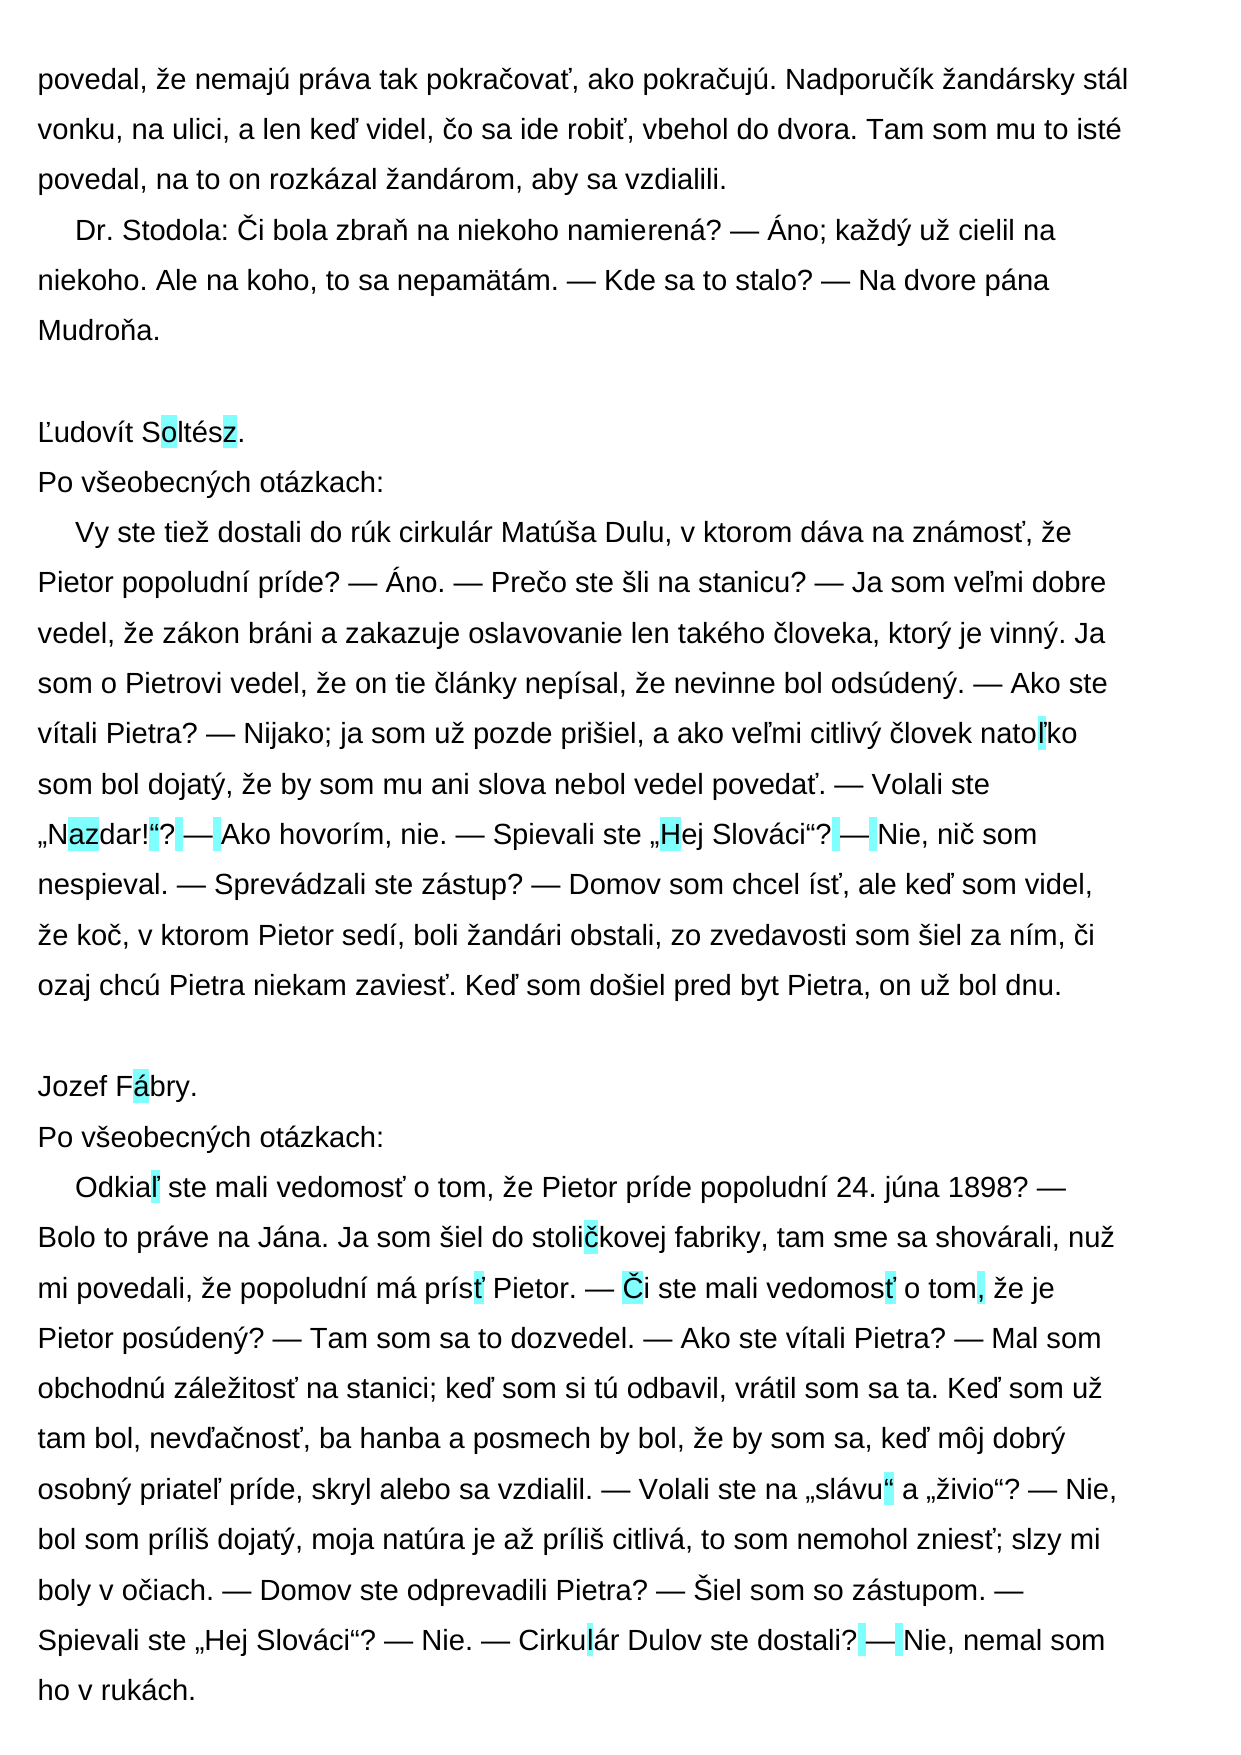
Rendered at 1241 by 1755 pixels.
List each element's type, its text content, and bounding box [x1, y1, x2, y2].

text Vy ste tiež dostali do rúk cirkulár Matúša Dulu, v ktorom dáva na známosť, že Pietor popoludní príde? — Áno. — Prečo ste šli na stanicu? — Ja som veľmi dobre vedel, že zákon bráni a zakazuje osla­vovanie len takého človeka, ktorý je vinný. Ja som o Pietrovi vedel, že on tie články nepísal, že nevinne bol odsúdený. — Ako ste vítali Pietra? — Nijako; ja som už pozde prišiel, a ako veľmi citlivý človek natoľko som bol dojatý, že by som mu ani slova ne­bol vedel povedať. — Volali ste „Nazdar!“? — Ako hovorím, nie. — Spievali ste „Hej Slováci“? — Nie, nič som nespieval. — Sprevádzali ste zástup? — Domov som chcel ísť, ale keď som videl, že koč, v ktorom Pietor sedí, boli žandári obstali, zo zvedavosti som šiel za ním, či ozaj chcú Pietra niekam zaviesť. Keď som došiel pred byt Pietra, on už bol dnu. [37, 515, 1130, 1002]
text Odkiaľ ste mali vedomosť o tom, že Pietor príde popoludní 24. júna 1898? — Bolo to práve na Jána. Ja som šiel do stoličkovej fabriky, tam sme sa shovárali, nuž mi povedali, že popoludní má prísť Pietor. — Či ste mali vedomosť o tom, že je Pietor posú­dený? — Tam som sa to dozvedel. — Ako ste vítali Pietra? — Mal som obchodnú záležitosť na stanici; keď som si tú odbavil, vrátil som sa ta. Keď som už tam bol, nevďačnosť, ba hanba a posmech by bol, že by som sa, keď môj dobrý osobný priateľ príde, skryl alebo sa vzdialil. — Volali ste na „slávu“ a „živio“? — Nie, bol som príliš dojatý, moja natúra je až príliš citlivá, to som nemohol zniesť; slzy mi boly v očiach. — Domov ste odprevadili Pietra? — Šiel som so zástupom. — Spievali ste „Hej Slováci“? — Nie. — Cirkulár Dulov ste dostali? — Nie, nemal som ho v rukách. [37, 1170, 1130, 1707]
text Ľudovít Soltész. [37, 414, 1130, 448]
text Dr. Stodola: Či bola zbraň na niekoho namie­rená? — Áno; každý už cielil na niekoho. Ale na koho, to sa nepamätám. — Kde sa to stalo? — Na dvore pána Mudroňa. [37, 213, 1130, 347]
text Po všeobecných otázkach: [37, 465, 1130, 498]
text Jozef Fábry. [37, 1069, 1130, 1103]
text Po všeobecných otázkach: [37, 1120, 1130, 1153]
text povedal, že nemajú práva tak pokračovať, ako pokračujú. Nadporučík žandársky stál vonku, na ulici, a len keď videl, čo sa ide robiť, vbehol do dvora. Tam som mu to isté povedal, na to on rozkázal žandárom, aby sa vzdialili. [37, 62, 1130, 196]
